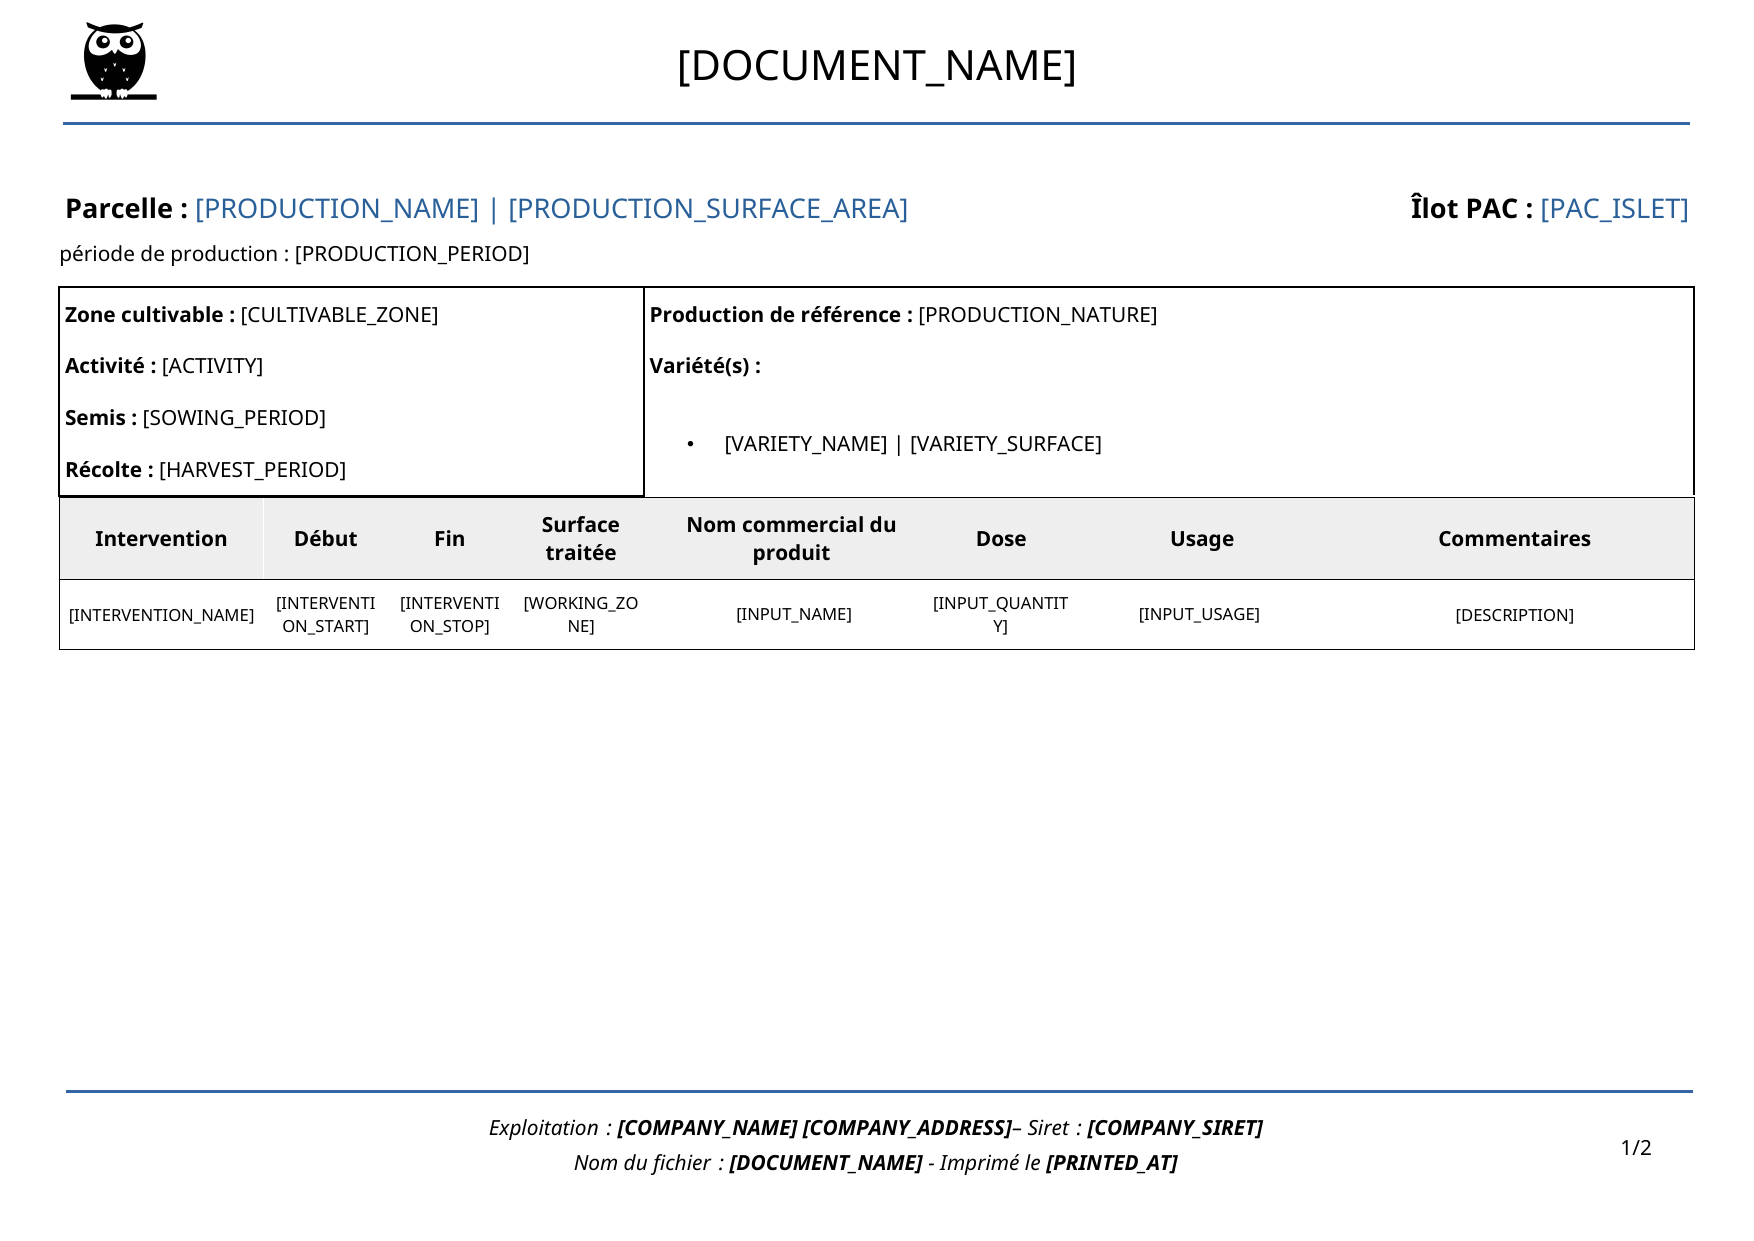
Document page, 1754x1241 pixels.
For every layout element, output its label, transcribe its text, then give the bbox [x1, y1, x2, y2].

table_cell Activité : [ACTIVITY] [60, 340, 643, 392]
picture [70, 22, 157, 100]
table_cell [645, 392, 1693, 495]
table_header [INPUT_NAME] [656, 592, 932, 637]
table_header Nom commercial du produit [650, 498, 933, 579]
table_header Zone cultivable : [CULTIVABLE_ZONE] [60, 288, 643, 340]
table_cell Variété(s) : [645, 340, 1693, 392]
table_header Surface traitée [512, 498, 650, 579]
table_header [INPUT_USAGE] [1069, 592, 1329, 637]
table_header Parcelle : [PRODUCTION_NAME] | [PRODUCTION_SURFACE_AREA] [59, 178, 1347, 239]
table_header Commentaires [1335, 498, 1694, 579]
table_cell [INTERVENTION_NAME] [60, 580, 263, 649]
text période de production : [PRODUCTION_PERIOD] [59, 239, 1695, 267]
table_header Usage [1069, 498, 1335, 579]
table_cell [INTERVENTION_STOP] [388, 580, 512, 649]
table_cell [WORKING_ZONE] [512, 580, 650, 649]
table_header [INPUT_QUANTITY] [932, 592, 1069, 637]
table_header Dose [933, 498, 1069, 579]
table_header Début [264, 498, 388, 579]
table_cell [650, 580, 1335, 649]
table_header Îlot PAC : [PAC_ISLET] [1347, 178, 1695, 239]
table_cell Récolte : [HARVEST_PERIOD] [60, 443, 643, 495]
table_cell [DESCRIPTION] [1335, 580, 1694, 649]
table_cell Semis : [SOWING_PERIOD] [60, 392, 643, 443]
table_header [VARIETY_NAME] | [VARIETY_SURFACE] [649, 423, 1688, 463]
table_header Intervention [60, 498, 263, 579]
table_header Fin [388, 498, 512, 579]
table_cell [INTERVENTION_START] [264, 580, 388, 649]
table_header Production de référence : [PRODUCTION_NATURE] [645, 288, 1693, 340]
